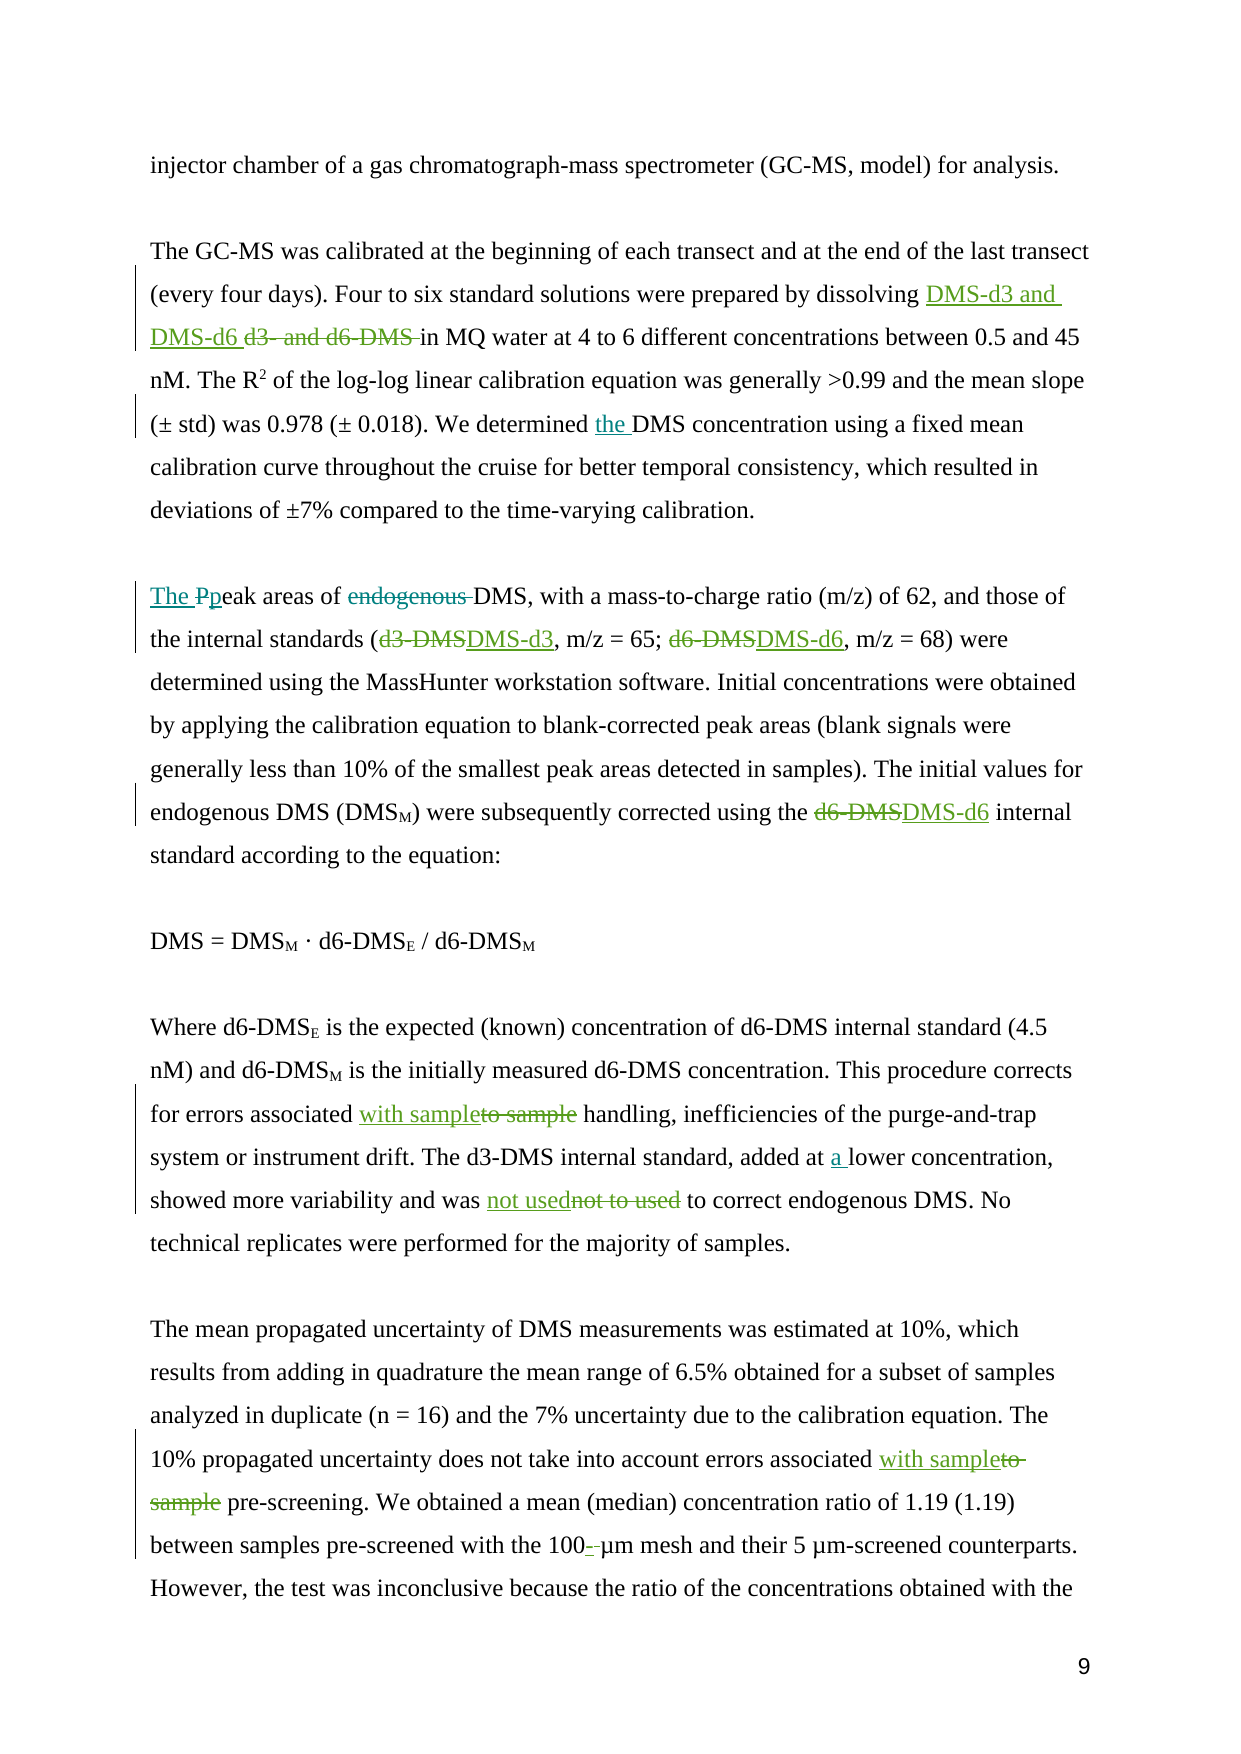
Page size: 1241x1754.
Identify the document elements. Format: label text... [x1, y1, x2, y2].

text The GC-MS was calibrated at the beginning of each transect and at the end of the last transect (every four days). Four to six standard solutions were prepared by dissolving DMS-d3 and DMS-d6 in MQ water at 4 to 6 different concentrations between 0.5 and 45 nM. The R2 of the log-log linear calibration equation was generally >0.99 and the mean slope (± std) was 0.978 (± 0.018). We determined the DMS concentration using a fixed mean calibration curve throughout the cruise for better temporal consistency, which resulted in deviations of ±7% compared to the time-varying calibration. [150, 236, 1090, 524]
text The peak areas of DMS, with a mass-to-charge ratio (m/z) of 62, and those of the internal standards (DMS-d3, m/z = 65; DMS-d6, m/z = 68) were determined using the MassHunter workstation software. Initial concentrations were obtained by applying the calibration equation to blank-corrected peak areas (blank signals were generally less than 10% of the smallest peak areas detected in samples). The initial values for endogenous DMS (DMSM) were subsequently corrected using the DMS-d6 internal standard according to the equation: [150, 581, 1090, 869]
text The mean propagated uncertainty of DMS measurements was estimated at 10%, which results from adding in quadrature the mean range of 6.5% obtained for a subset of samples analyzed in duplicate (n = 16) and the 7% uncertainty due to the calibration equation. The 10% propagated uncertainty does not take into account errors associated with sample pre-screening. We obtained a mean (median) concentration ratio of 1.19 (1.19) between samples pre-screened with the 100-µm mesh and their 5 µm-screened counterparts. However, the test was inconclusive because the ratio of the concentrations obtained with the [150, 1314, 1090, 1602]
text A volume of 10-20 mL was drawn from the vials, spiked with deuterated DMS internal standards ( DMS-d3 and DMS-d6 (99 atom %), at 0.54 and 4.5 nM final concentration) and injected into the sparge chamber of a purge-and-trap device (pre-rinsed with MilliQ (MQ) water) using a syringe fitted with a 25-mm GF/F filter. Samples were sparged with ultra-high purity (UHP) helium for 5 min to strip the DMS from the seawater and trap it on a glass tube containing Tenax-TA that was placed downstream of the sparge chamber. The Tenax-filled glass tube Tenax column was placed over a vessel filled with liquid nitrogen to maintain it below -10°C. After sparging, the glass tubecolumn was removed from the cryogenic trap and immediately stored at -80°C until analysis or, most frequently, placed in the injector chamber of a gas chromatograph-mass spectrometer (GC-MS, model) for analysis. [150, 150, 1090, 179]
text DMS = DMSM · d6-DMSE / d6-DMSM [150, 926, 1090, 955]
text Where d6-DMSE is the expected (known) concentration of d6-DMS internal standard (4.5 nM) and d6-DMSM is the initially measured d6-DMS concentration. This procedure corrects for errors associated with sample handling, inefficiencies of the purge-and-trap system or instrument drift. The d3-DMS internal standard, added at a lower concentration, showed more variability and was not used to correct endogenous DMS. No technical replicates were performed for the majority of samples. [150, 1012, 1090, 1257]
